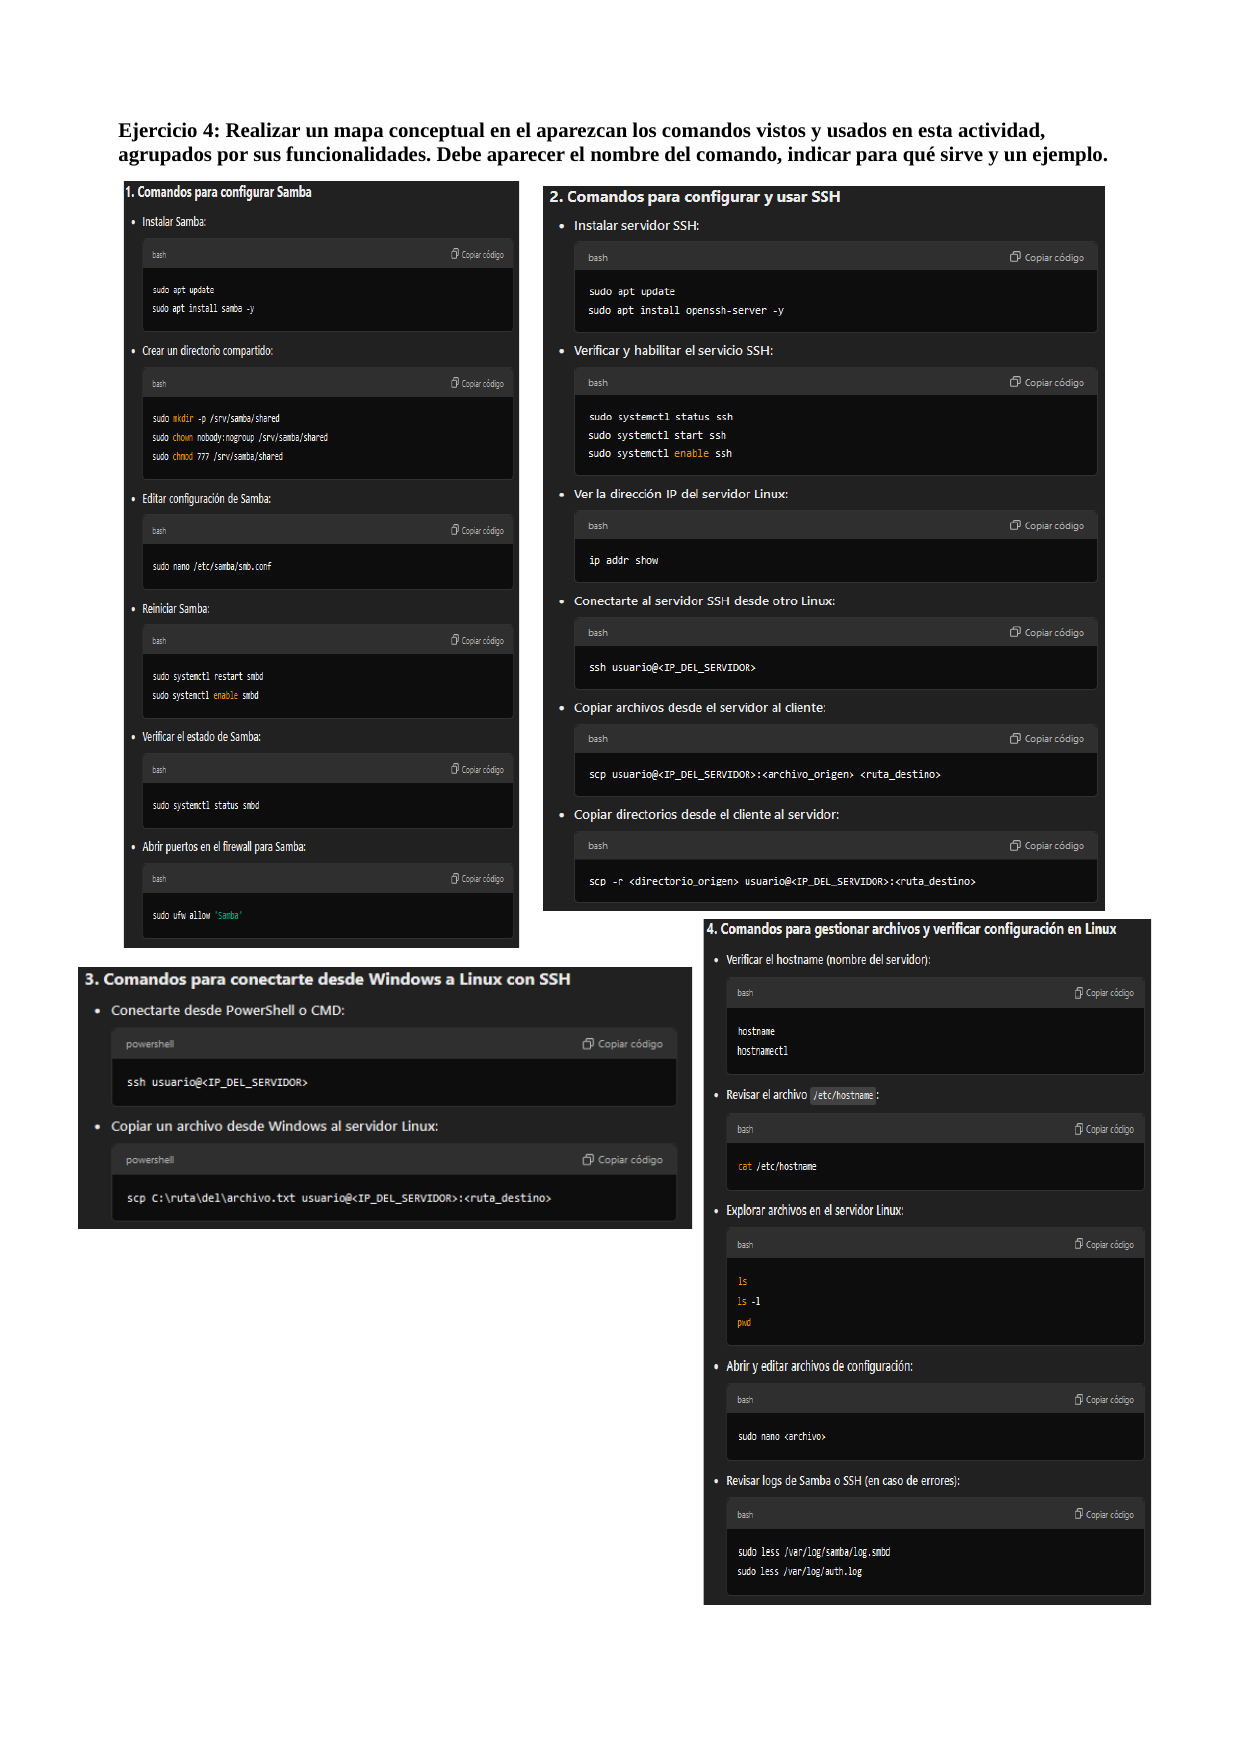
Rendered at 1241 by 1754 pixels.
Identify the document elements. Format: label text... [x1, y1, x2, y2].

picture [123, 181, 520, 948]
picture [703, 919, 1152, 1605]
picture [543, 186, 1105, 911]
picture [78, 967, 693, 1229]
subtitle Ejercicio 4: Realizar un mapa conceptual en el aparezcan los comandos vistos y usados en esta actividad, agrupados por sus funcionalidades. Debe aparecer el nombre del comando, indicar para qué sirve y un ejemplo. [118, 118, 1122, 166]
